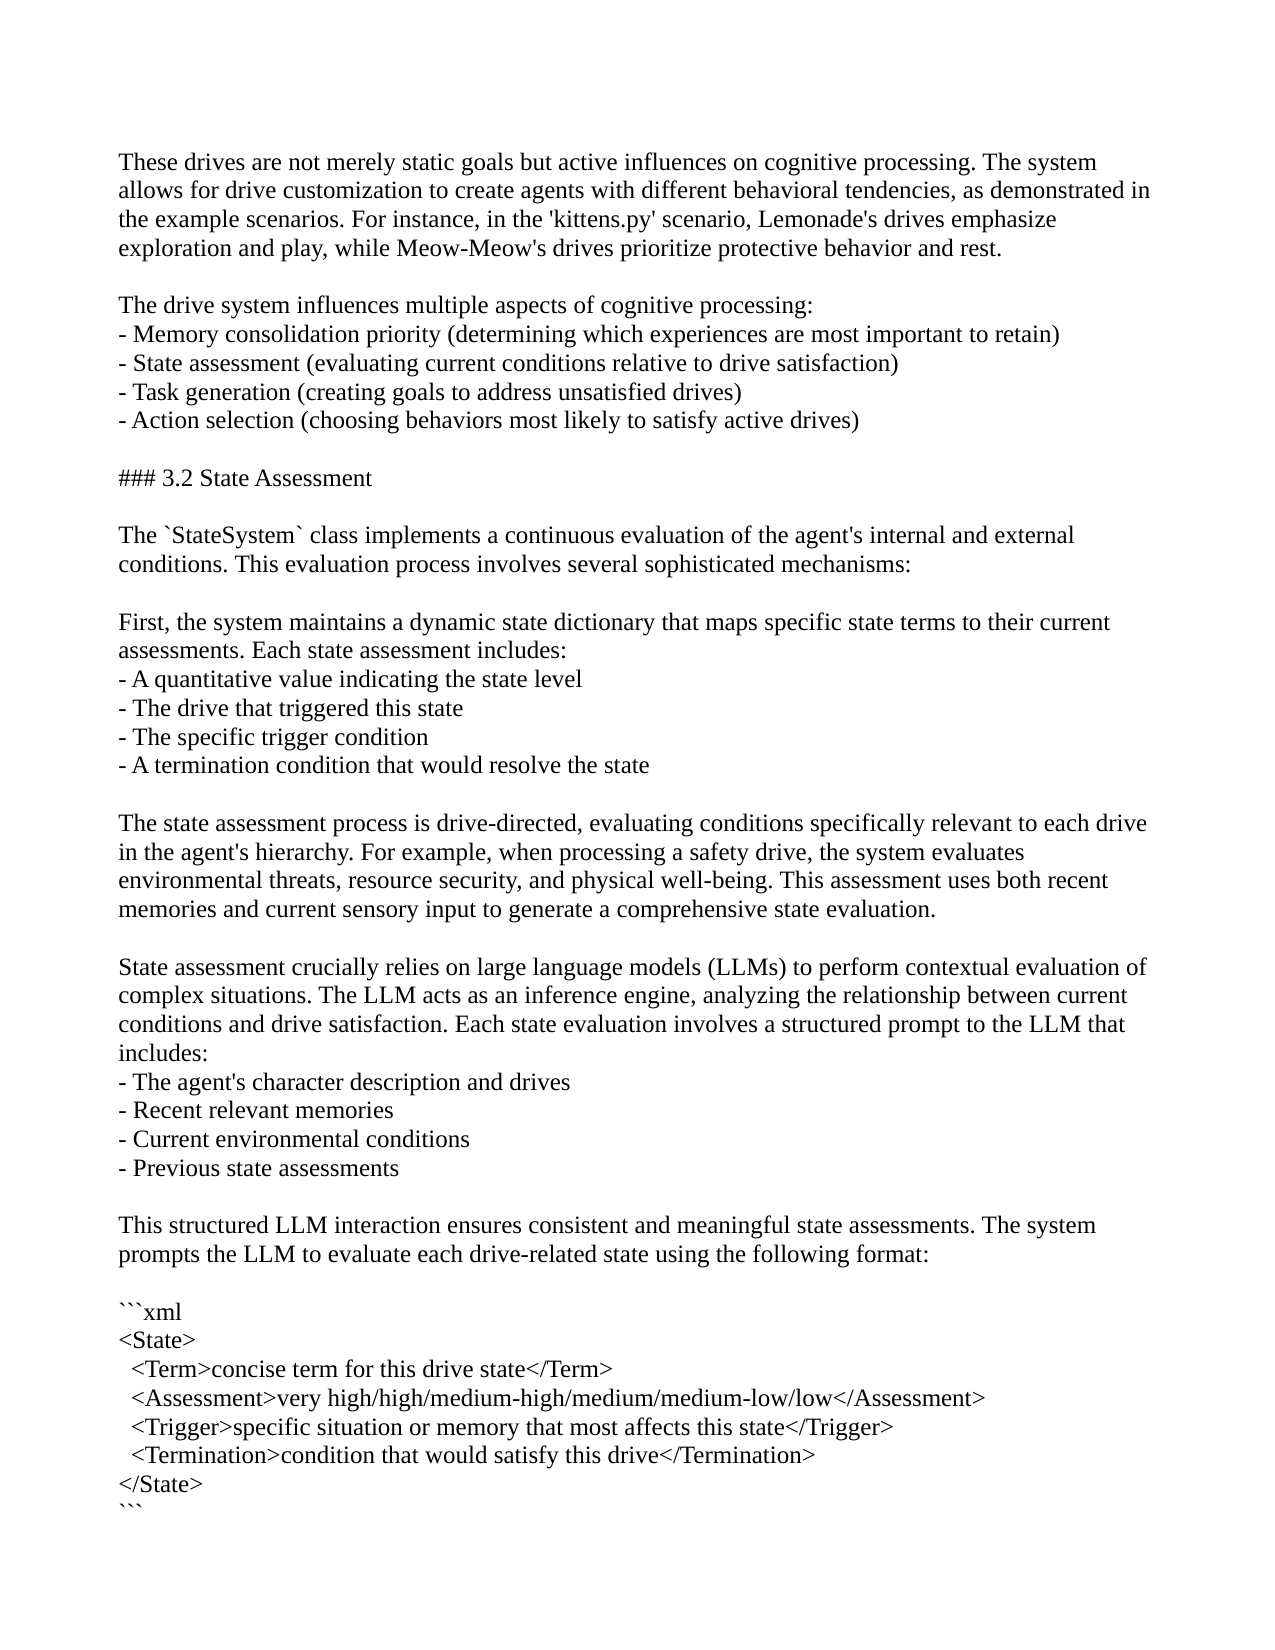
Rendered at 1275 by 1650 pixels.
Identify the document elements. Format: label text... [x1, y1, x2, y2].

text <State> [118, 1326, 1157, 1354]
text - Previous state assessments [118, 1153, 1157, 1182]
text ### 3.2 State Assessment [118, 463, 1157, 492]
text These drives are not merely static goals but active influences on cognitive processing. The system allows for drive customization to create agents with different behavioral tendencies, as demonstrated in the example scenarios. For instance, in the 'kittens.py' scenario, Lemonade's drives emphasize exploration and play, while Meow-Meow's drives prioritize protective behavior and rest. [118, 147, 1157, 262]
text - Recent relevant memories [118, 1096, 1157, 1124]
text - A quantitative value indicating the state level [118, 664, 1157, 693]
text - Action selection (choosing behaviors most likely to satisfy active drives) [118, 406, 1157, 434]
text - Current environmental conditions [118, 1124, 1157, 1153]
text ``` [118, 1498, 1157, 1527]
text First, the system maintains a dynamic state dictionary that maps specific state terms to their current assessments. Each state assessment includes: [118, 607, 1157, 664]
text <Trigger>specific situation or memory that most affects this state</Trigger> [118, 1412, 1157, 1441]
text - The specific trigger condition [118, 722, 1157, 751]
text - Task generation (creating goals to address unsatisfied drives) [118, 377, 1157, 406]
text ```xml [118, 1297, 1157, 1326]
text The state assessment process is drive-directed, evaluating conditions specifically relevant to each drive in the agent's hierarchy. For example, when processing a safety drive, the system evaluates environmental threats, resource security, and physical well-being. This assessment uses both recent memories and current sensory input to generate a comprehensive state evaluation. [118, 808, 1157, 923]
text This structured LLM interaction ensures consistent and meaningful state assessments. The system prompts the LLM to evaluate each drive-related state using the following format: [118, 1211, 1157, 1268]
text - State assessment (evaluating current conditions relative to drive satisfaction) [118, 348, 1157, 377]
text - Memory consolidation priority (determining which experiences are most important to retain) [118, 319, 1157, 348]
text <Term>concise term for this drive state</Term> [118, 1354, 1157, 1383]
text - The agent's character description and drives [118, 1067, 1157, 1096]
text <Termination>condition that would satisfy this drive</Termination> [118, 1441, 1157, 1469]
text The drive system influences multiple aspects of cognitive processing: [118, 291, 1157, 319]
text State assessment crucially relies on large language models (LLMs) to perform contextual evaluation of complex situations. The LLM acts as an inference engine, analyzing the relationship between current conditions and drive satisfaction. Each state evaluation involves a structured prompt to the LLM that includes: [118, 952, 1157, 1067]
text <Assessment>very high/high/medium-high/medium/medium-low/low</Assessment> [118, 1383, 1157, 1412]
text - The drive that triggered this state [118, 693, 1157, 722]
text The `StateSystem` class implements a continuous evaluation of the agent's internal and external conditions. This evaluation process involves several sophisticated mechanisms: [118, 521, 1157, 578]
text - A termination condition that would resolve the state [118, 751, 1157, 779]
text </State> [118, 1469, 1157, 1498]
